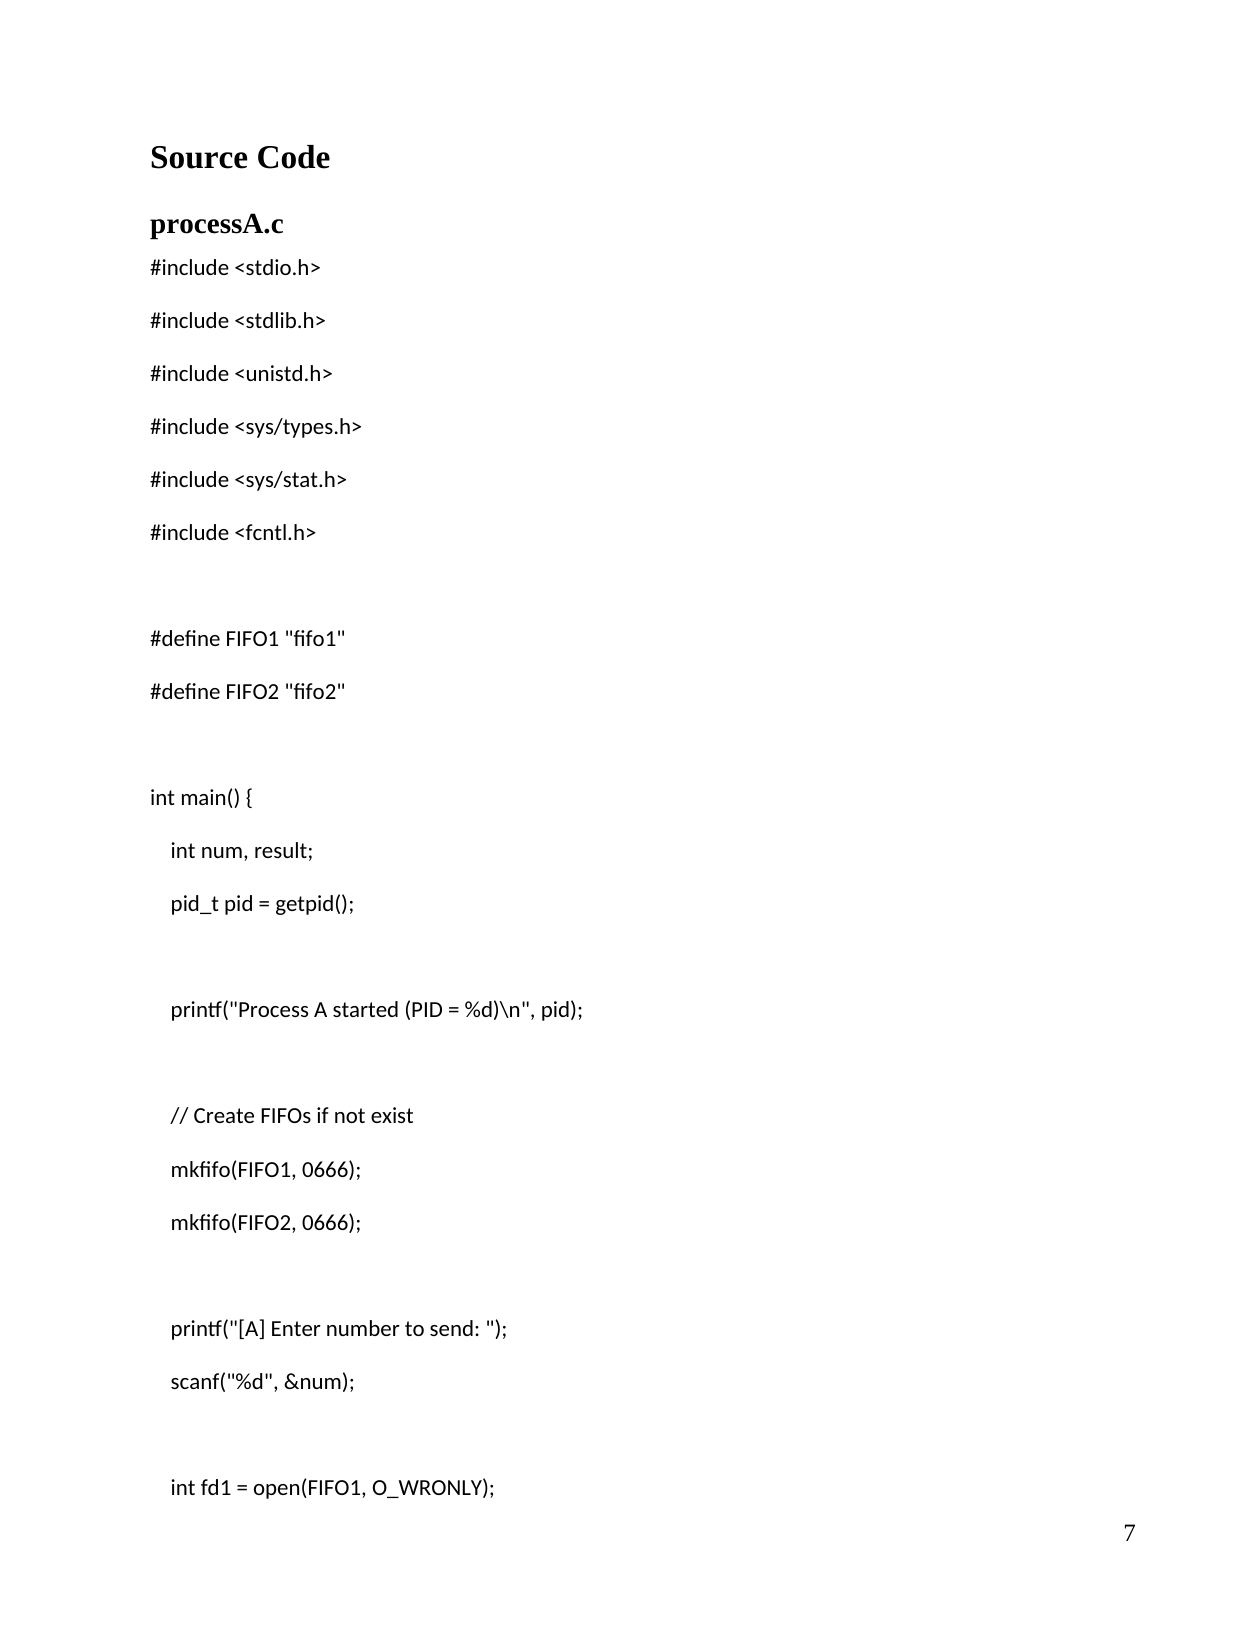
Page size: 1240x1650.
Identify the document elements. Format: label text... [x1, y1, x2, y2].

text scanf("%d", &num); [150, 1367, 1135, 1395]
text int fd1 = open(FIFO1, O_WRONLY); [150, 1473, 1135, 1501]
text printf("[A] Enter number to send: "); [150, 1314, 1135, 1342]
text #define FIFO1 "fifo1" [150, 624, 1135, 652]
subtitle processA.c [150, 206, 1135, 240]
text #include <stdio.h> [150, 253, 1135, 281]
text pid_t pid = getpid(); [150, 889, 1135, 918]
subtitle Source Code [150, 137, 1135, 176]
text // Create FIFOs if not exist [150, 1102, 1135, 1130]
text int main() { [150, 783, 1135, 812]
text #include <stdlib.h> [150, 306, 1135, 334]
text #include <sys/stat.h> [150, 465, 1135, 493]
text int num, result; [150, 837, 1135, 864]
text mkfifo(FIFO2, 0666); [150, 1208, 1135, 1236]
text #include <sys/types.h> [150, 412, 1135, 440]
text printf("Process A started (PID = %d)\n", pid); [150, 996, 1135, 1024]
text #include <fcntl.h> [150, 518, 1135, 546]
text mkfifo(FIFO1, 0666); [150, 1155, 1135, 1183]
text #include <unistd.h> [150, 359, 1135, 387]
text #define FIFO2 "fifo2" [150, 677, 1135, 706]
